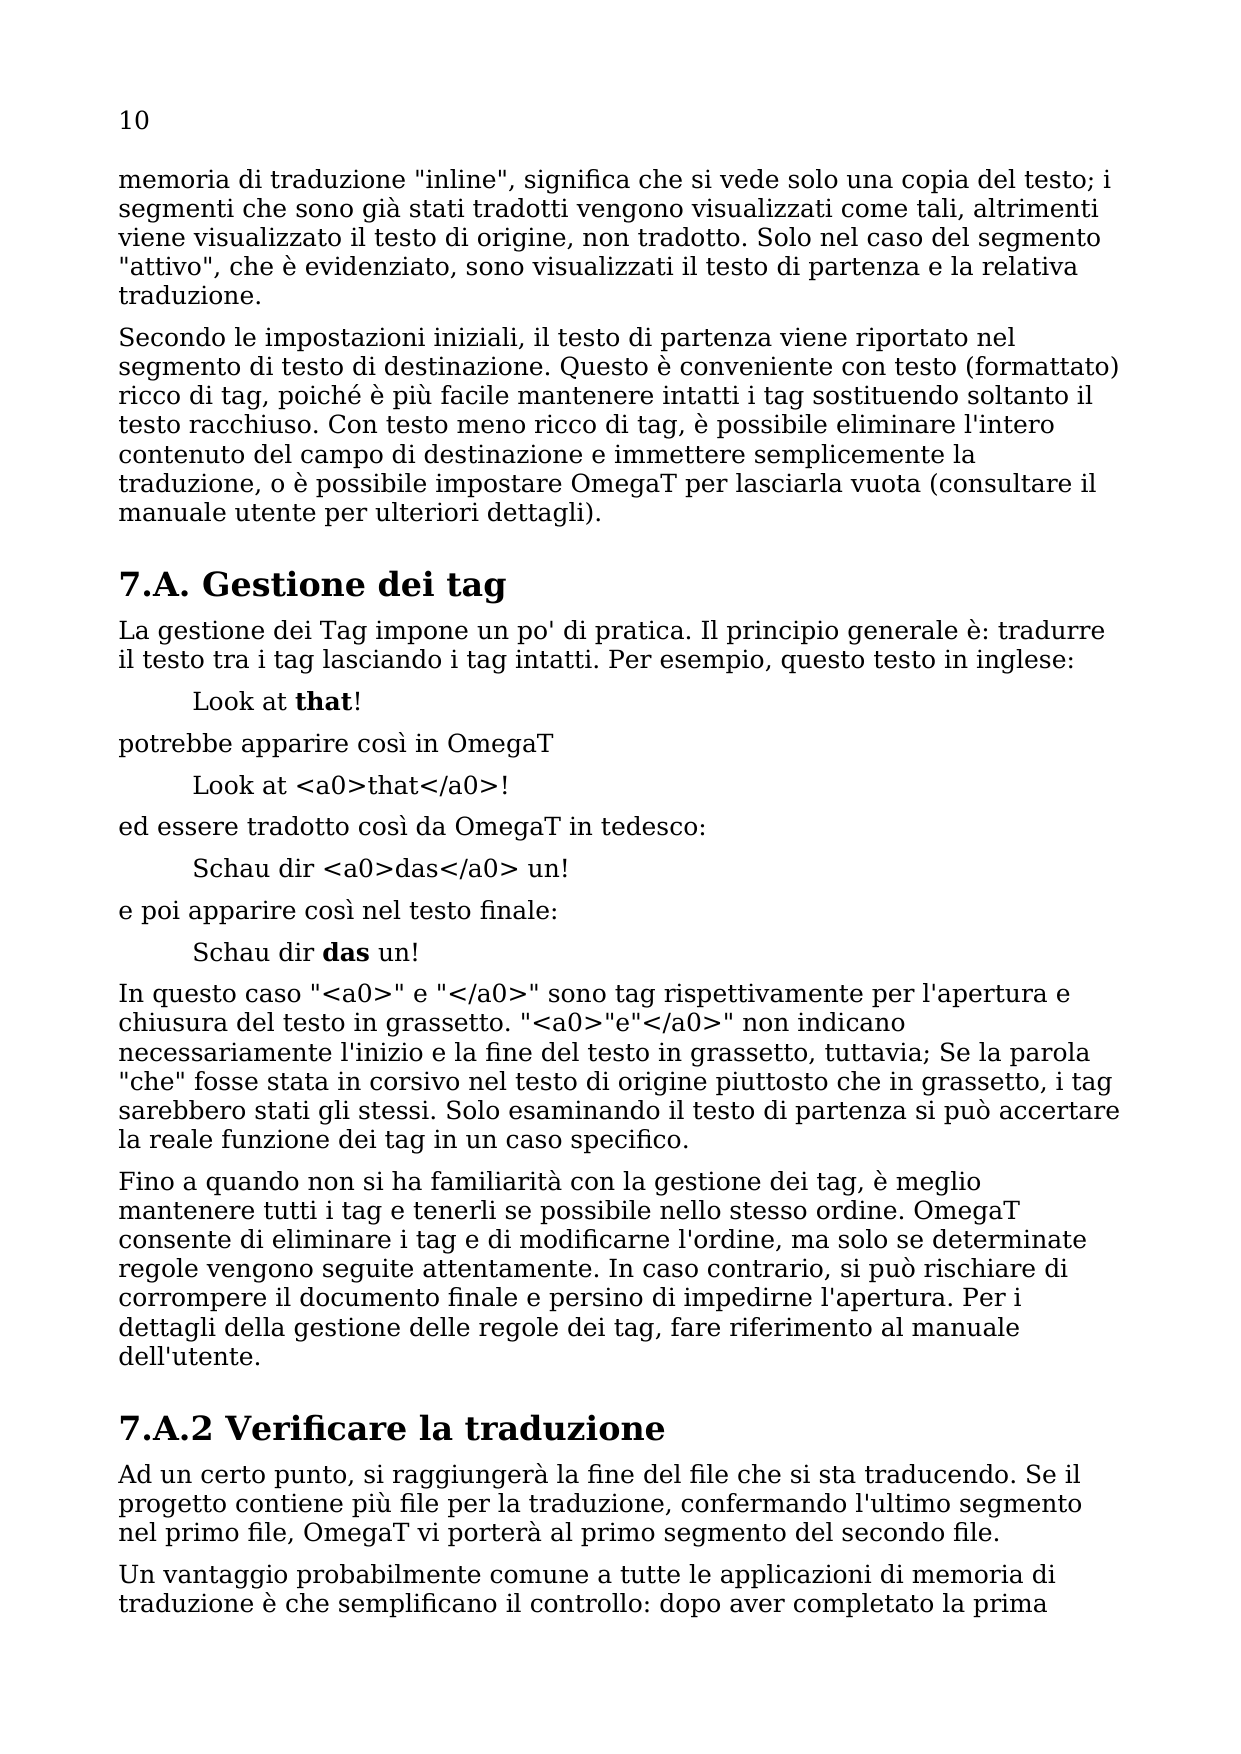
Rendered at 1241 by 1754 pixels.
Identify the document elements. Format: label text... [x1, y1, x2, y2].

text potrebbe apparire così in OmegaT [118, 729, 1122, 758]
text Schau dir <a0>das</a0> un! [118, 854, 1122, 883]
text Schau dir das un! [118, 938, 1122, 967]
text Un vantaggio probabilmente comune a tutte le applicazioni di memoria di traduzione è che semplificano il controllo: dopo aver completato la prima [118, 1560, 1122, 1619]
text Ad un certo punto, si raggiungerà la fine del file che si sta traducendo. Se il progetto contiene più file per la traduzione, confermando l'ultimo segmento nel primo file, OmegaT vi porterà al primo segmento del secondo file. [118, 1460, 1122, 1548]
subtitle 7.A.2 Verificare la traduzione [118, 1409, 1122, 1448]
subtitle 7.A. Gestione dei tag [118, 565, 1122, 604]
text Look at that! [118, 687, 1122, 717]
text Secondo le impostazioni iniziali, il testo di partenza viene riportato nel segmento di testo di destinazione. Questo è conveniente con testo (formattato) ricco di tag, poiché è più facile mantenere intatti i tag sostituendo soltanto il testo racchiuso. Con testo meno ricco di tag, è possibile eliminare l'intero contenuto del campo di destinazione e immettere semplicemente la traduzione, o è possibile impostare OmegaT per lasciarla vuota (consultare il manuale utente per ulteriori dettagli). [118, 323, 1122, 527]
text In questo caso "<a0>" e "</a0>" sono tag rispettivamente per l'apertura e chiusura del testo in grassetto. "<a0>"e"</a0>" non indicano necessariamente l'inizio e la fine del testo in grassetto, tuttavia; Se la parola "che" fosse stata in corsivo nel testo di origine piuttosto che in grassetto, i tag sarebbero stati gli stessi. Solo esaminando il testo di partenza si può accertare la reale funzione dei tag in un caso specifico. [118, 979, 1122, 1154]
text memoria di traduzione "inline", significa che si vede solo una copia del testo; i segmenti che sono già stati tradotti vengono visualizzati come tali, altrimenti viene visualizzato il testo di origine, non tradotto. Solo nel caso del segmento "attivo", che è evidenziato, sono visualizzati il testo di partenza e la relativa traduzione. [118, 165, 1122, 311]
text La gestione dei Tag impone un po' di pratica. Il principio generale è: tradurre il testo tra i tag lasciando i tag intatti. Per esempio, questo testo in inglese: [118, 617, 1122, 675]
text ed essere tradotto così da OmegaT in tedesco: [118, 813, 1122, 842]
text Fino a quando non si ha familiarità con la gestione dei tag, è meglio mantenere tutti i tag e tenerli se possibile nello stesso ordine. OmegaT consente di eliminare i tag e di modificarne l'ordine, ma solo se determinate regole vengono seguite attentamente. In caso contrario, si può rischiare di corrompere il documento finale e persino di impedirne l'apertura. Per i dettagli della gestione delle regole dei tag, fare riferimento al manuale dell'utente. [118, 1167, 1122, 1371]
text e poi apparire così nel testo finale: [118, 896, 1122, 925]
text Look at <a0>that</a0>! [118, 771, 1122, 800]
